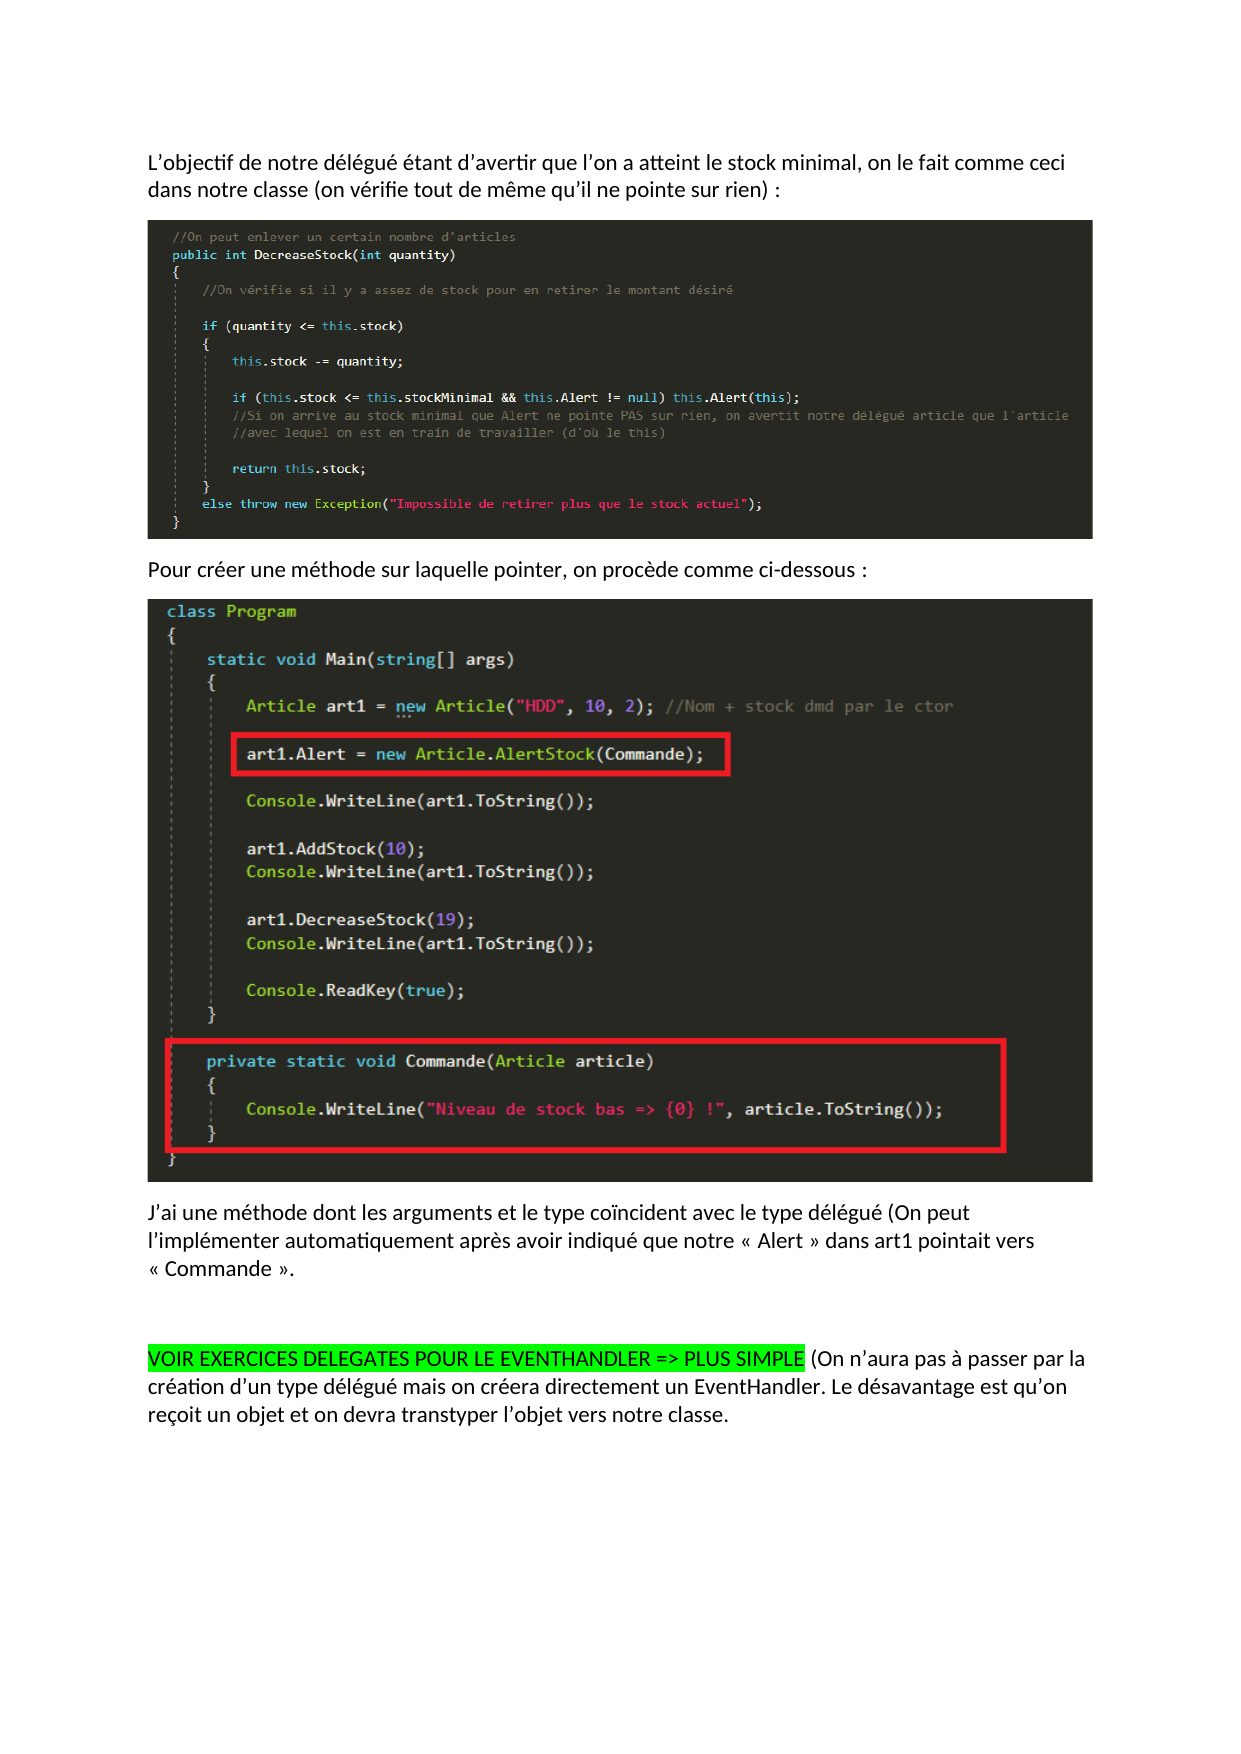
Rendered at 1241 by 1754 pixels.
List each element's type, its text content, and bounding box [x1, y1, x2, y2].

text VOIR EXERCICES DELEGATES POUR LE EVENTHANDLER => PLUS SIMPLE (On n’aura pas à passer par la création d’un type délégué mais on créera directement un EventHandler. Le désavantage est qu’on reçoit un objet et on devra transtyper l’objet vers notre classe. [148, 1344, 1093, 1428]
text L’objectif de notre délégué étant d’avertir que l’on a atteint le stock minimal, on le fait comme ceci dans notre classe (on vérifie tout de même qu’il ne pointe sur rien) : [148, 148, 1093, 204]
text J’ai une méthode dont les arguments et le type coïncident avec le type délégué (On peut l’implémenter automatiquement après avoir indiqué que notre « Alert » dans art1 pointait vers « Commande ». [148, 1198, 1093, 1282]
text Pour créer une méthode sur laquelle pointer, on procède comme ci-dessous : [148, 555, 1093, 583]
